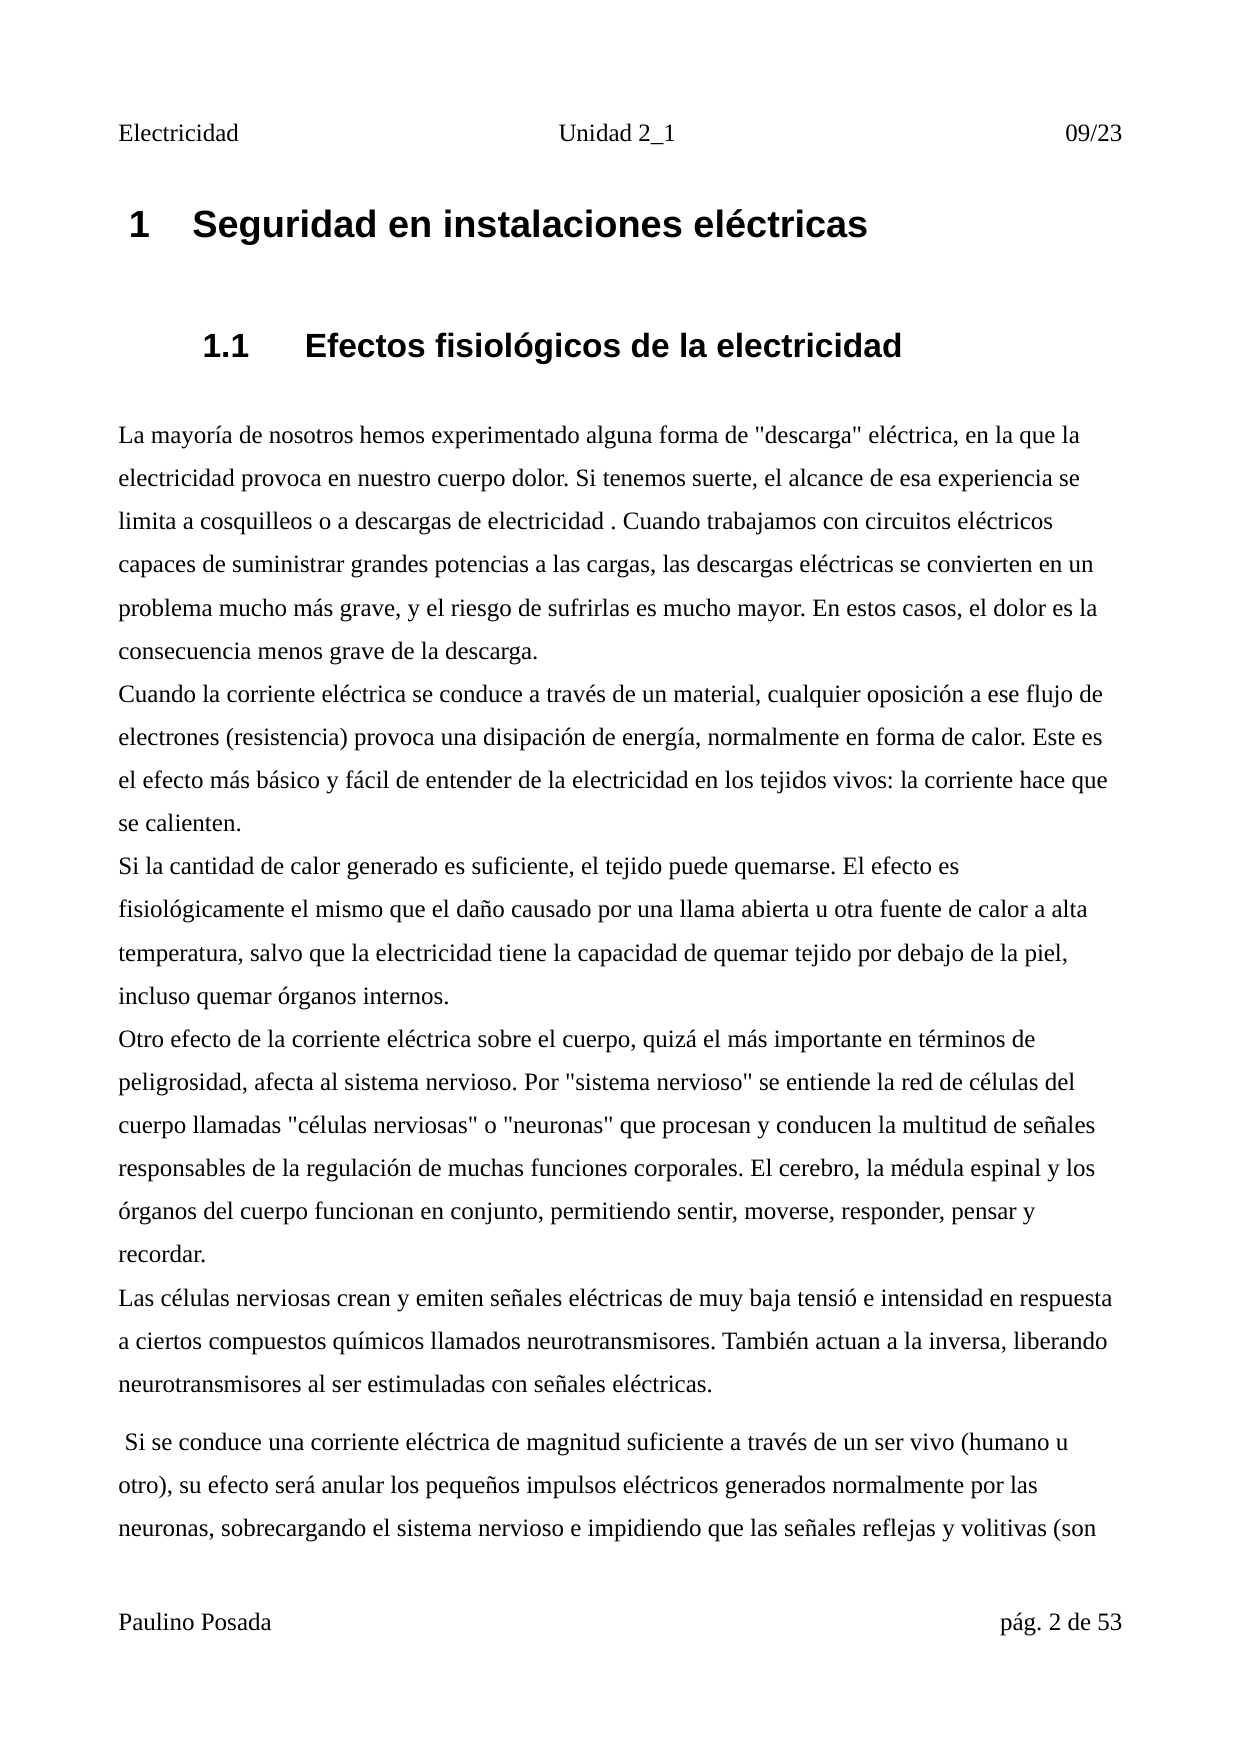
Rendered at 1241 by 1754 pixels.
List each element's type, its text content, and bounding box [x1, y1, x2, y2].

subtitle Seguridad en instalaciones eléctricas [118, 201, 1122, 245]
text Si se conduce una corriente eléctrica de magnitud suficiente a través de un ser vivo (humano u otro), su efecto será anular los pequeños impulsos eléctricos generados normalmente por las neuronas, sobrecargando el sistema nervioso e impidiendo que las señales reflejas y volitivas (son [118, 1427, 1122, 1542]
subtitle Efectos fisiológicos de la electricidad [193, 326, 1122, 364]
text Otro efecto de la corriente eléctrica sobre el cuerpo, quizá el más importante en términos de peligrosidad, afecta al sistema nervioso. Por "sistema nervioso" se entiende la red de células del cuerpo llamadas "células nerviosas" o "neuronas" que procesan y conducen la multitud de señales [118, 1024, 1122, 1139]
text responsables de la regulación de muchas funciones corporales. El cerebro, la médula espinal y los órganos del cuerpo funcionan en conjunto, permitiendo sentir, moverse, responder, pensar y recordar. [118, 1153, 1122, 1268]
text La mayoría de nosotros hemos experimentado alguna forma de "descarga" eléctrica, en la que la electricidad provoca en nuestro cuerpo dolor. Si tenemos suerte, el alcance de esa experiencia se limita a cosquilleos o a descargas de electricidad . Cuando trabajamos con circuitos eléctricos capaces de suministrar grandes potencias a las cargas, las descargas eléctricas se convierten en un problema mucho más grave, y el riesgo de sufrirlas es mucho mayor. En estos casos, el dolor es la consecuencia menos grave de la descarga. [118, 420, 1122, 664]
text Las células nerviosas crean y emiten señales eléctricas de muy baja tensió e intensidad en respuesta a ciertos compuestos químicos llamados neurotransmisores. También actuan a la inversa, liberando neurotransmisores al ser estimuladas con señales eléctricas. [118, 1283, 1122, 1398]
text Cuando la corriente eléctrica se conduce a través de un material, cualquier oposición a ese flujo de electrones (resistencia) provoca una disipación de energía, normalmente en forma de calor. Este es el efecto más básico y fácil de entender de la electricidad en los tejidos vivos: la corriente hace que se calienten. [118, 679, 1122, 837]
text Si la cantidad de calor generado es suficiente, el tejido puede quemarse. El efecto es fisiológicamente el mismo que el daño causado por una llama abierta u otra fuente de calor a alta temperatura, salvo que la electricidad tiene la capacidad de quemar tejido por debajo de la piel, incluso quemar órganos internos. [118, 851, 1122, 1009]
